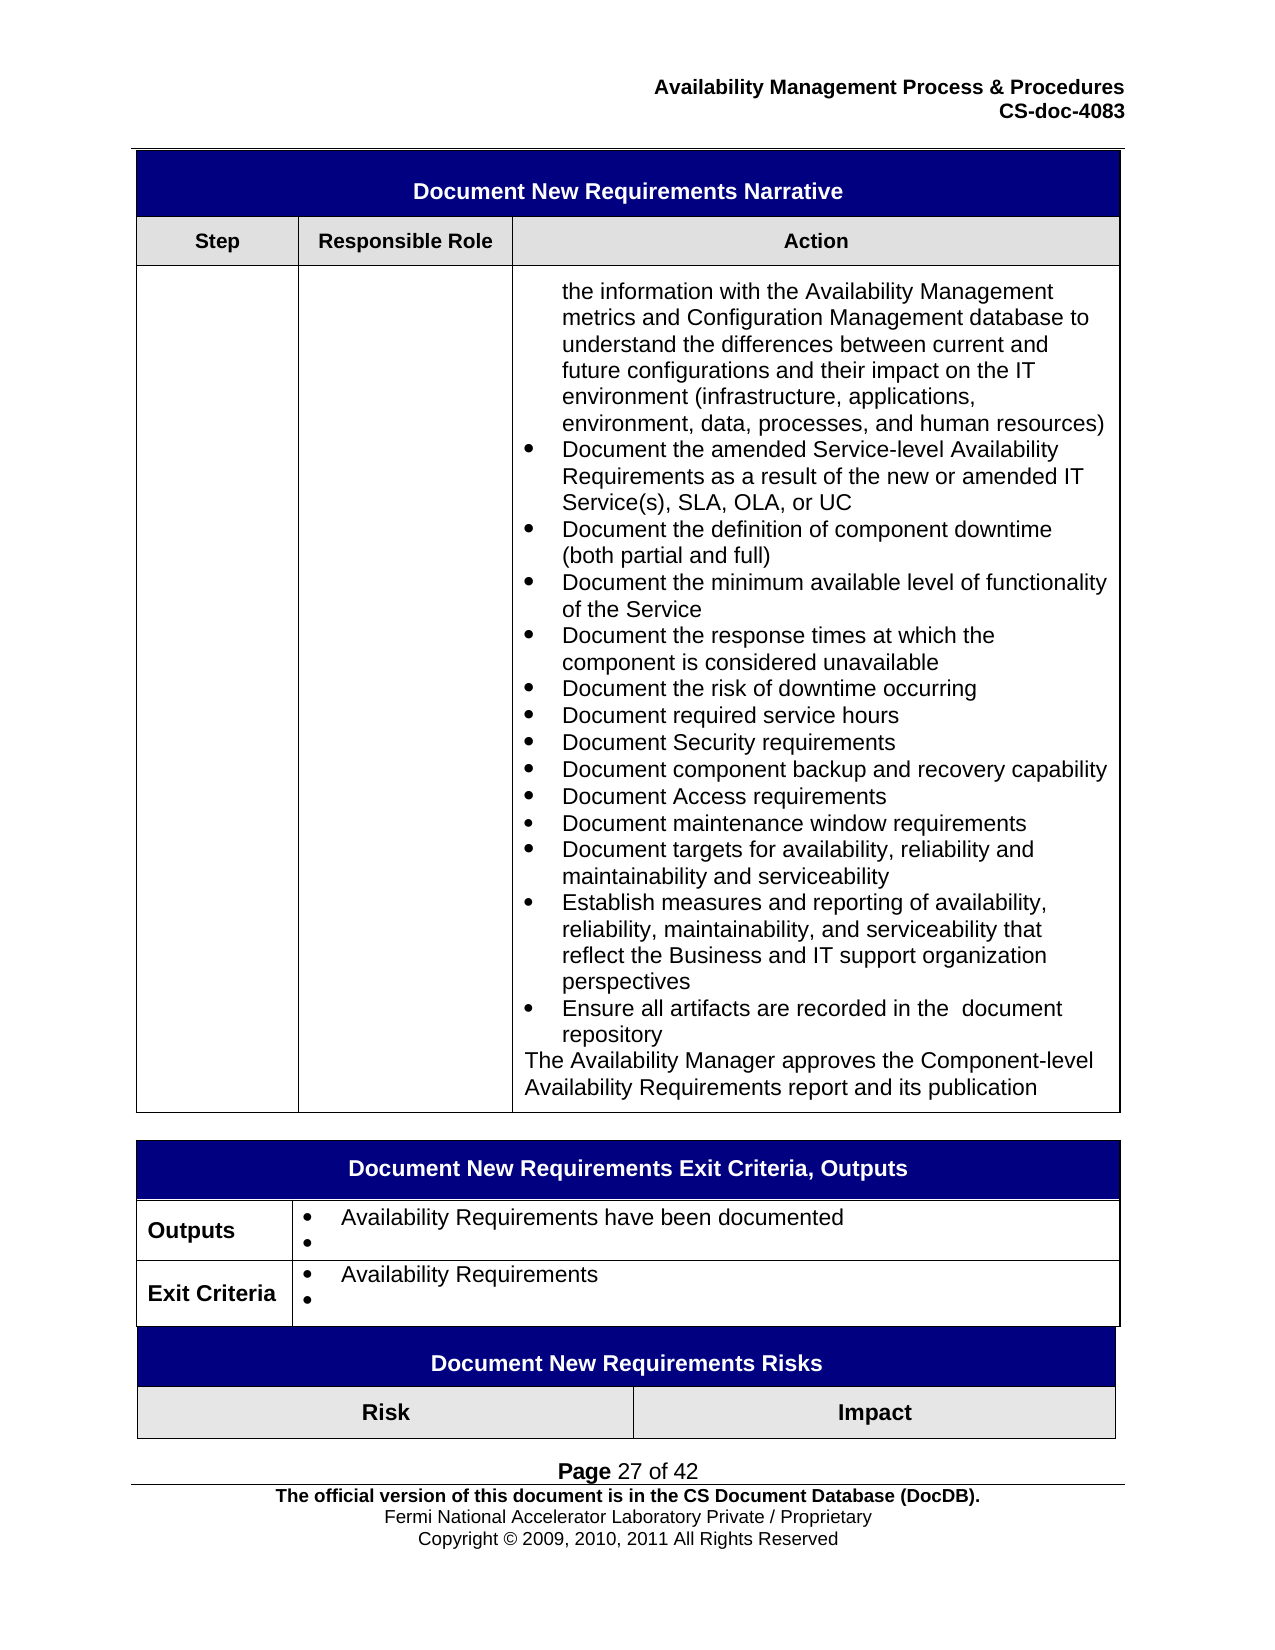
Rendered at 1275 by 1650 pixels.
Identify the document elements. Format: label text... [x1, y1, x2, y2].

table_cell Availability Requirements have been documented [293, 1201, 1119, 1259]
table_cell [299, 266, 512, 1112]
table_cell Step [137, 217, 298, 265]
table_cell Action [513, 217, 1119, 265]
table_cell Impact [634, 1387, 1115, 1438]
table_cell Document New Requirements Risks [138, 1327, 1115, 1386]
table_cell Exit Criteria [137, 1261, 292, 1326]
table_cell [1116, 1386, 1120, 1438]
table_cell the information with the Availability Management metrics and Configuration Management database to understand the differences between current and future configurations and their impact on the IT environment (infrastructure, applications, environment, data, processes, and human resources) Document the amended Service-level Availability Requirements as a result of the new or amended IT Service(s), SLA, OLA, or UC Document the definition of component downtime (both partial and full) Document the minimum available level of functionality of the Service Document the response times at which the component is considered unavailable Document the risk of downtime occurring Document required service hours Document Security requirements Document component backup and recovery capability Document Access requirements Document maintenance window requirements Document targets for availability, reliability and maintainability and serviceability Establish measures and reporting of availability, reliability, maintainability, and serviceability that reflect the Business and IT support organization perspectives Ensure all artifacts are recorded in the document repository The Availability Manager approves the Component-level Availability Requirements report and its publication [513, 266, 1119, 1112]
table_cell [1116, 1327, 1120, 1386]
table_cell Availability Requirements [293, 1261, 1119, 1326]
table_header Document New Requirements Exit Criteria, Outputs [137, 1141, 1119, 1199]
table_cell Responsible Role [299, 217, 512, 265]
table_header Document New Requirements Narrative [137, 151, 1119, 216]
table_cell Outputs [137, 1201, 292, 1259]
table_cell Risk [138, 1387, 633, 1438]
table_cell [137, 266, 298, 1112]
